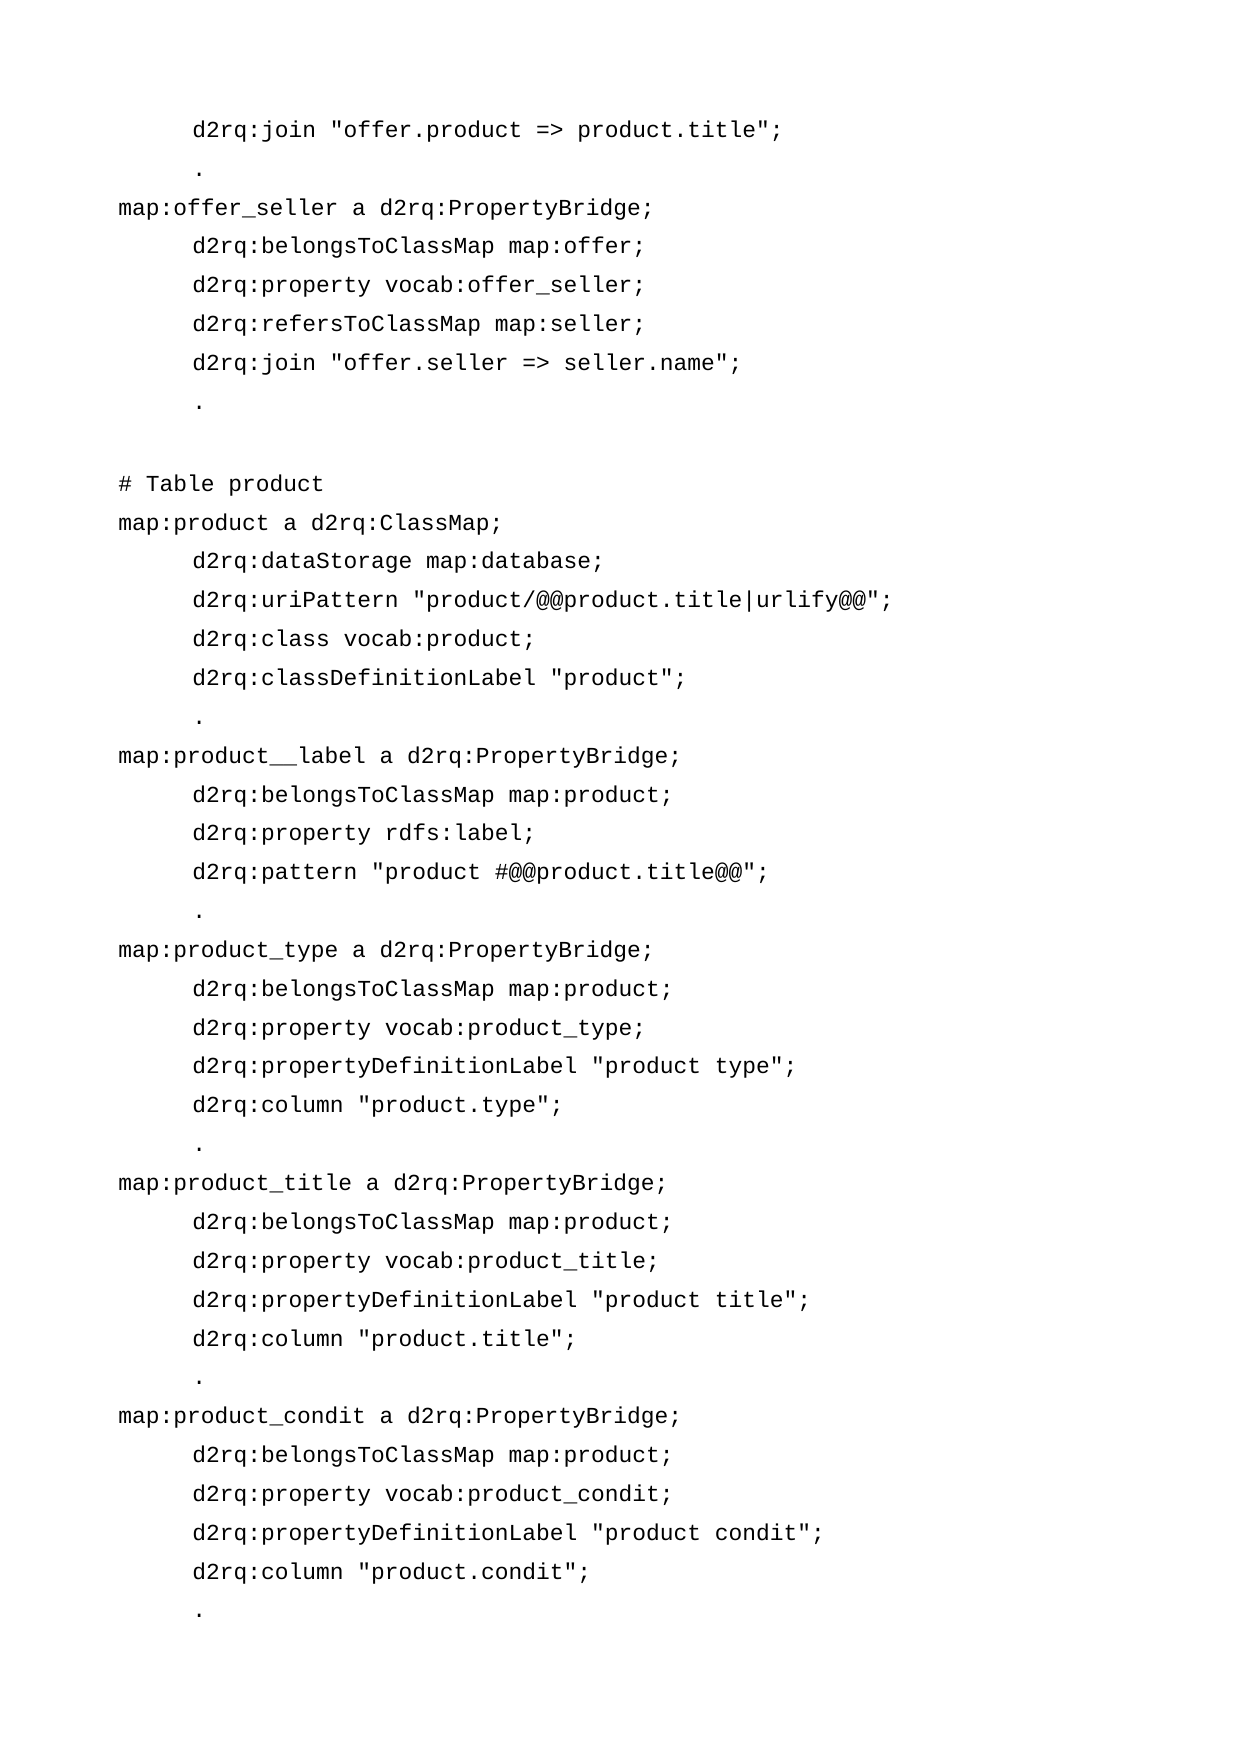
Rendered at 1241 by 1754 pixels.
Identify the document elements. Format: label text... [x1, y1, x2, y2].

text d2rq:refersToClassMap map:seller; [118, 312, 1122, 338]
text . [118, 157, 1122, 183]
text d2rq:belongsToClassMap map:product; [118, 977, 1122, 1003]
text d2rq:propertyDefinitionLabel "product type"; [118, 1055, 1122, 1081]
text map:product_type a d2rq:PropertyBridge; [118, 938, 1122, 964]
text map:product_title a d2rq:PropertyBridge; [118, 1171, 1122, 1197]
text d2rq:property vocab:product_condit; [118, 1482, 1122, 1508]
text . [118, 1366, 1122, 1392]
text d2rq:join "offer.product => product.title"; [118, 118, 1122, 144]
text d2rq:dataStorage map:database; [118, 550, 1122, 576]
text . [118, 1133, 1122, 1158]
text d2rq:column "product.title"; [118, 1327, 1122, 1353]
text d2rq:propertyDefinitionLabel "product title"; [118, 1288, 1122, 1314]
text map:product__label a d2rq:PropertyBridge; [118, 744, 1122, 770]
text d2rq:classDefinitionLabel "product"; [118, 666, 1122, 692]
text d2rq:property vocab:product_type; [118, 1016, 1122, 1042]
text d2rq:property vocab:product_title; [118, 1249, 1122, 1275]
text . [118, 705, 1122, 731]
text d2rq:property vocab:offer_seller; [118, 273, 1122, 299]
text d2rq:column "product.type"; [118, 1094, 1122, 1120]
text d2rq:property rdfs:label; [118, 822, 1122, 848]
text . [118, 899, 1122, 925]
text . [118, 1599, 1122, 1625]
text d2rq:propertyDefinitionLabel "product condit"; [118, 1521, 1122, 1547]
text d2rq:pattern "product #@@product.title@@"; [118, 861, 1122, 887]
text d2rq:uriPattern "product/@@product.title|urlify@@"; [118, 589, 1122, 614]
text d2rq:column "product.condit"; [118, 1560, 1122, 1586]
text map:product_condit a d2rq:PropertyBridge; [118, 1404, 1122, 1431]
text d2rq:join "offer.seller => seller.name"; [118, 351, 1122, 377]
text d2rq:belongsToClassMap map:offer; [118, 235, 1122, 261]
text map:product a d2rq:ClassMap; [118, 511, 1122, 537]
text map:offer_seller a d2rq:PropertyBridge; [118, 196, 1122, 222]
text . [118, 390, 1122, 416]
text d2rq:class vocab:product; [118, 627, 1122, 653]
text # Table product [118, 472, 1122, 498]
text d2rq:belongsToClassMap map:product; [118, 1443, 1122, 1469]
text d2rq:belongsToClassMap map:product; [118, 1210, 1122, 1236]
text d2rq:belongsToClassMap map:product; [118, 783, 1122, 809]
